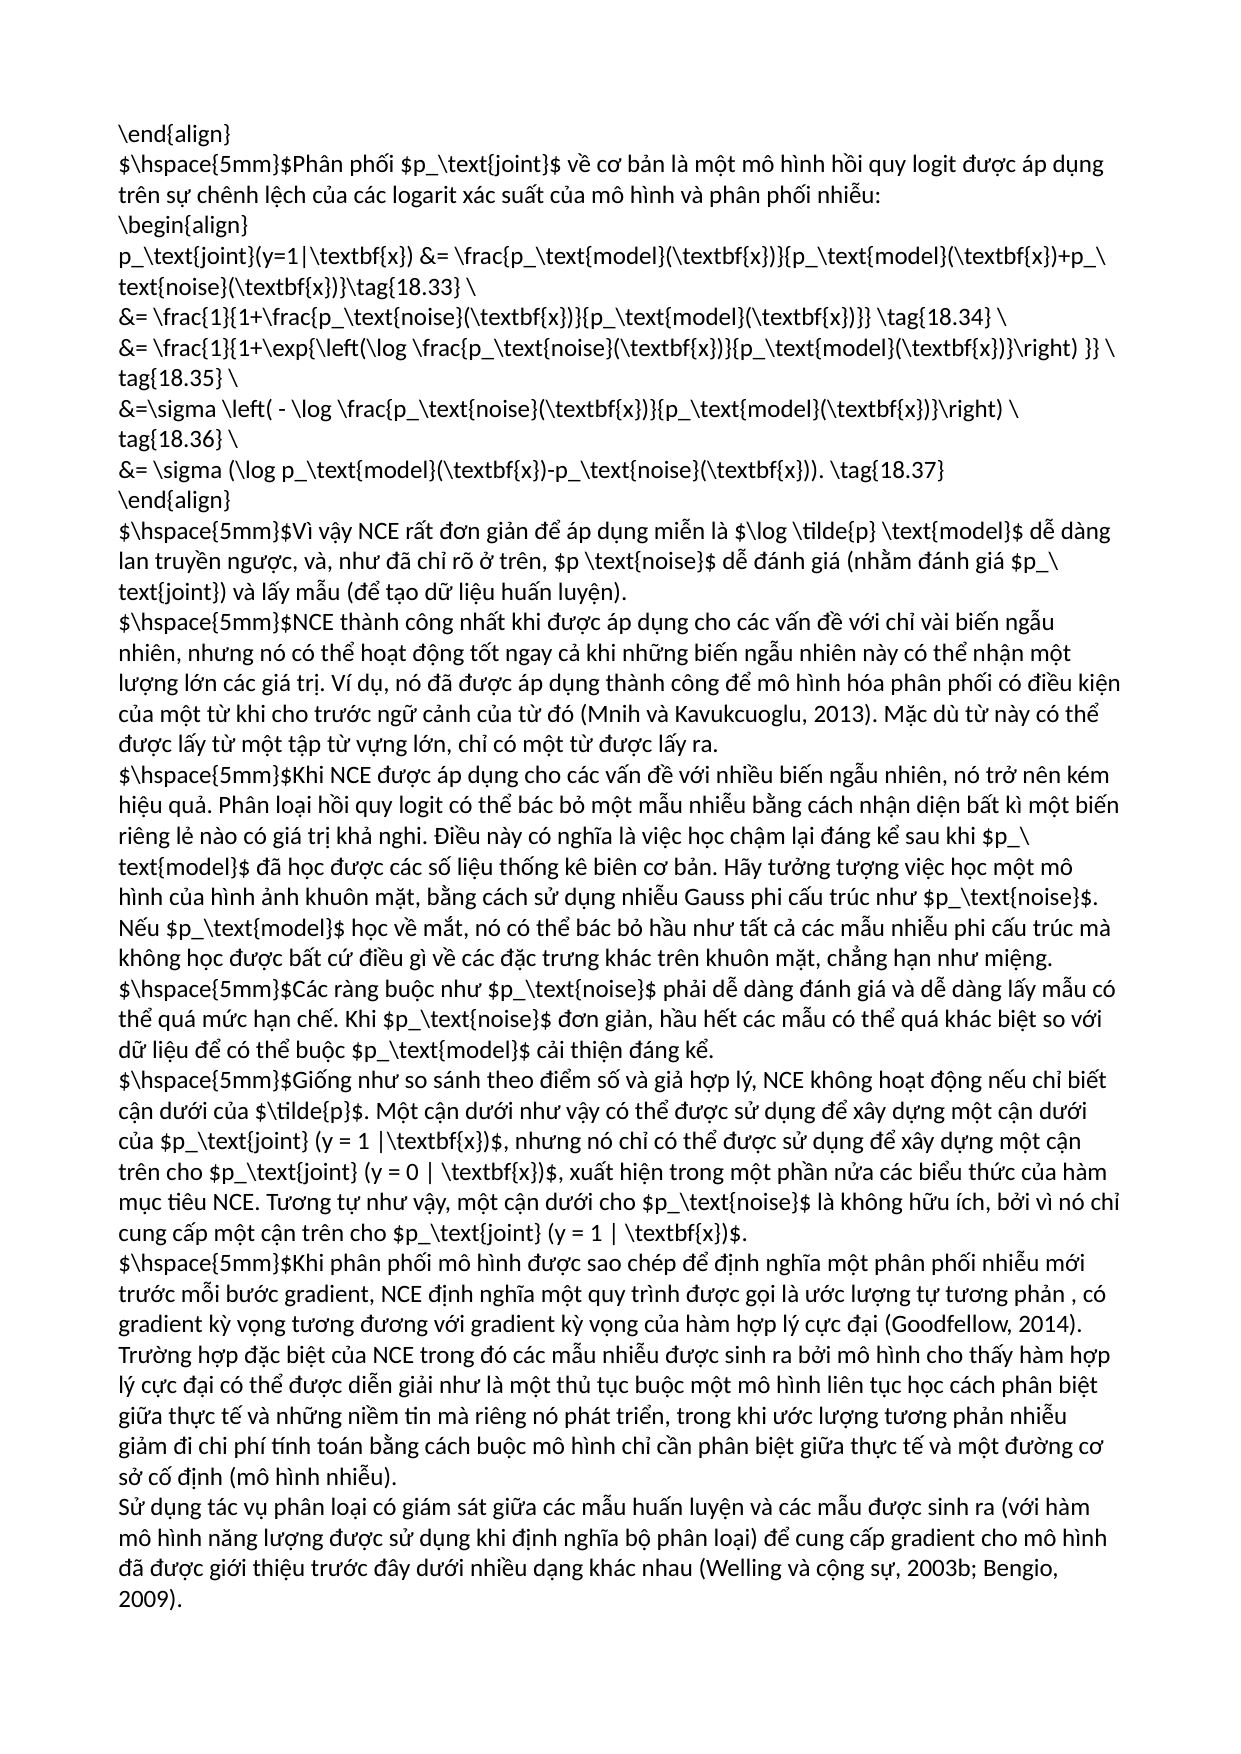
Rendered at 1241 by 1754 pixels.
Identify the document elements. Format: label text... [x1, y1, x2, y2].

text $\hspace{5mm}$NCE thành công nhất khi được áp dụng cho các vấn đề với chỉ vài biến ngẫu nhiên, nhưng nó có thể hoạt động tốt ngay cả khi những biến ngẫu nhiên này có thể nhận một lượng lớn các giá trị. Ví dụ, nó đã được áp dụng thành công để mô hình hóa phân phối có điều kiện của một từ khi cho trước ngữ cảnh của từ đó (Mnih và Kavukcuoglu, 2013). Mặc dù từ này có thể được lấy từ một tập từ vựng lớn, chỉ có một từ được lấy ra. [118, 606, 1122, 759]
text $\hspace{5mm}$Các ràng buộc như $p_\text{noise}$ phải dễ dàng đánh giá và dễ dàng lấy mẫu có thể quá mức hạn chế. Khi $p_\text{noise}$ đơn giản, hầu hết các mẫu có thể quá khác biệt so với dữ liệu để có thể buộc $p_\text{model}$ cải thiện đáng kể. [118, 973, 1122, 1064]
text $\hspace{5mm}$Vì vậy NCE rất đơn giản để áp dụng miễn là $\log \tilde{p} \text{model}$ dễ dàng lan truyền ngược, và, như đã chỉ rõ ở trên, $p \text{noise}$ dễ đánh giá (nhằm đánh giá $p_\text{joint}) và lấy mẫu (để tạo dữ liệu huấn luyện). [118, 515, 1122, 606]
text Sử dụng tác vụ phân loại có giám sát giữa các mẫu huấn luyện và các mẫu được sinh ra (với hàm mô hình năng lượng được sử dụng khi định nghĩa bộ phân loại) để cung cấp gradient cho mô hình đã được giới thiệu trước đây dưới nhiều dạng khác nhau (Welling và cộng sự, 2003b; Bengio, 2009). [118, 1492, 1122, 1614]
text &= \sigma (\log p_\text{model}(\textbf{x})-p_\text{noise}(\textbf{x})). \tag{18.37} [118, 454, 1122, 484]
text \end{align} [118, 484, 1122, 515]
text p_\text{joint}(y=1|\textbf{x}) &= \frac{p_\text{model}(\textbf{x})}{p_\text{model}(\textbf{x})+p_\text{noise}(\textbf{x})}\tag{18.33} \ [118, 240, 1122, 301]
text \begin{align} [118, 210, 1122, 240]
text &= \frac{1}{1+\exp{\left(\log \frac{p_\text{noise}(\textbf{x})}{p_\text{model}(\textbf{x})}\right) }} \tag{18.35} \ [118, 332, 1122, 393]
text \end{align} [118, 118, 1122, 149]
text $\hspace{5mm}$Khi phân phối mô hình được sao chép để định nghĩa một phân phối nhiễu mới trước mỗi bước gradient, NCE định nghĩa một quy trình được gọi là ước lượng tự tương phản , có gradient kỳ vọng tương đương với gradient kỳ vọng của hàm hợp lý cực đại (Goodfellow, 2014). Trường hợp đặc biệt của NCE trong đó các mẫu nhiễu được sinh ra bởi mô hình cho thấy hàm hợp lý cực đại có thể được diễn giải như là một thủ tục buộc một mô hình liên tục học cách phân biệt giữa thực tế và những niềm tin mà riêng nó phát triển, trong khi ước lượng tương phản nhiễu giảm đi chi phí tính toán bằng cách buộc mô hình chỉ cần phân biệt giữa thực tế và một đường cơ sở cố định (mô hình nhiễu). [118, 1247, 1122, 1492]
text &= \frac{1}{1+\frac{p_\text{noise}(\textbf{x})}{p_\text{model}(\textbf{x})}} \tag{18.34} \ [118, 301, 1122, 332]
text $\hspace{5mm}$Giống như so sánh theo điểm số và giả hợp lý, NCE không hoạt động nếu chỉ biết cận dưới của $\tilde{p}$. Một cận dưới như vậy có thể được sử dụng để xây dựng một cận dưới của $p_\text{joint} (y = 1 |\textbf{x})$, nhưng nó chỉ có thể được sử dụng để xây dựng một cận trên cho $p_\text{joint} (y = 0 | \textbf{x})$, xuất hiện trong một phần nửa các biểu thức của hàm mục tiêu NCE. Tương tự như vậy, một cận dưới cho $p_\text{noise}$ là không hữu ích, bởi vì nó chỉ cung cấp một cận trên cho $p_\text{joint} (y = 1 | \textbf{x})$. [118, 1064, 1122, 1247]
text &=\sigma \left( - \log \frac{p_\text{noise}(\textbf{x})}{p_\text{model}(\textbf{x})}\right) \tag{18.36} \ [118, 393, 1122, 454]
text $\hspace{5mm}$Phân phối $p_\text{joint}$ về cơ bản là một mô hình hồi quy logit được áp dụng trên sự chênh lệch của các logarit xác suất của mô hình và phân phối nhiễu: [118, 149, 1122, 210]
text $\hspace{5mm}$Khi NCE được áp dụng cho các vấn đề với nhiều biến ngẫu nhiên, nó trở nên kém hiệu quả. Phân loại hồi quy logit có thể bác bỏ một mẫu nhiễu bằng cách nhận diện bất kì một biến riêng lẻ nào có giá trị khả nghi. Điều này có nghĩa là việc học chậm lại đáng kể sau khi $p_\text{model}$ đã học được các số liệu thống kê biên cơ bản. Hãy tưởng tượng việc học một mô hình của hình ảnh khuôn mặt, bằng cách sử dụng nhiễu Gauss phi cấu trúc như $p_\text{noise}$. Nếu $p_\text{model}$ học về mắt, nó có thể bác bỏ hầu như tất cả các mẫu nhiễu phi cấu trúc mà không học được bất cứ điều gì về các đặc trưng khác trên khuôn mặt, chẳng hạn như miệng. [118, 759, 1122, 973]
